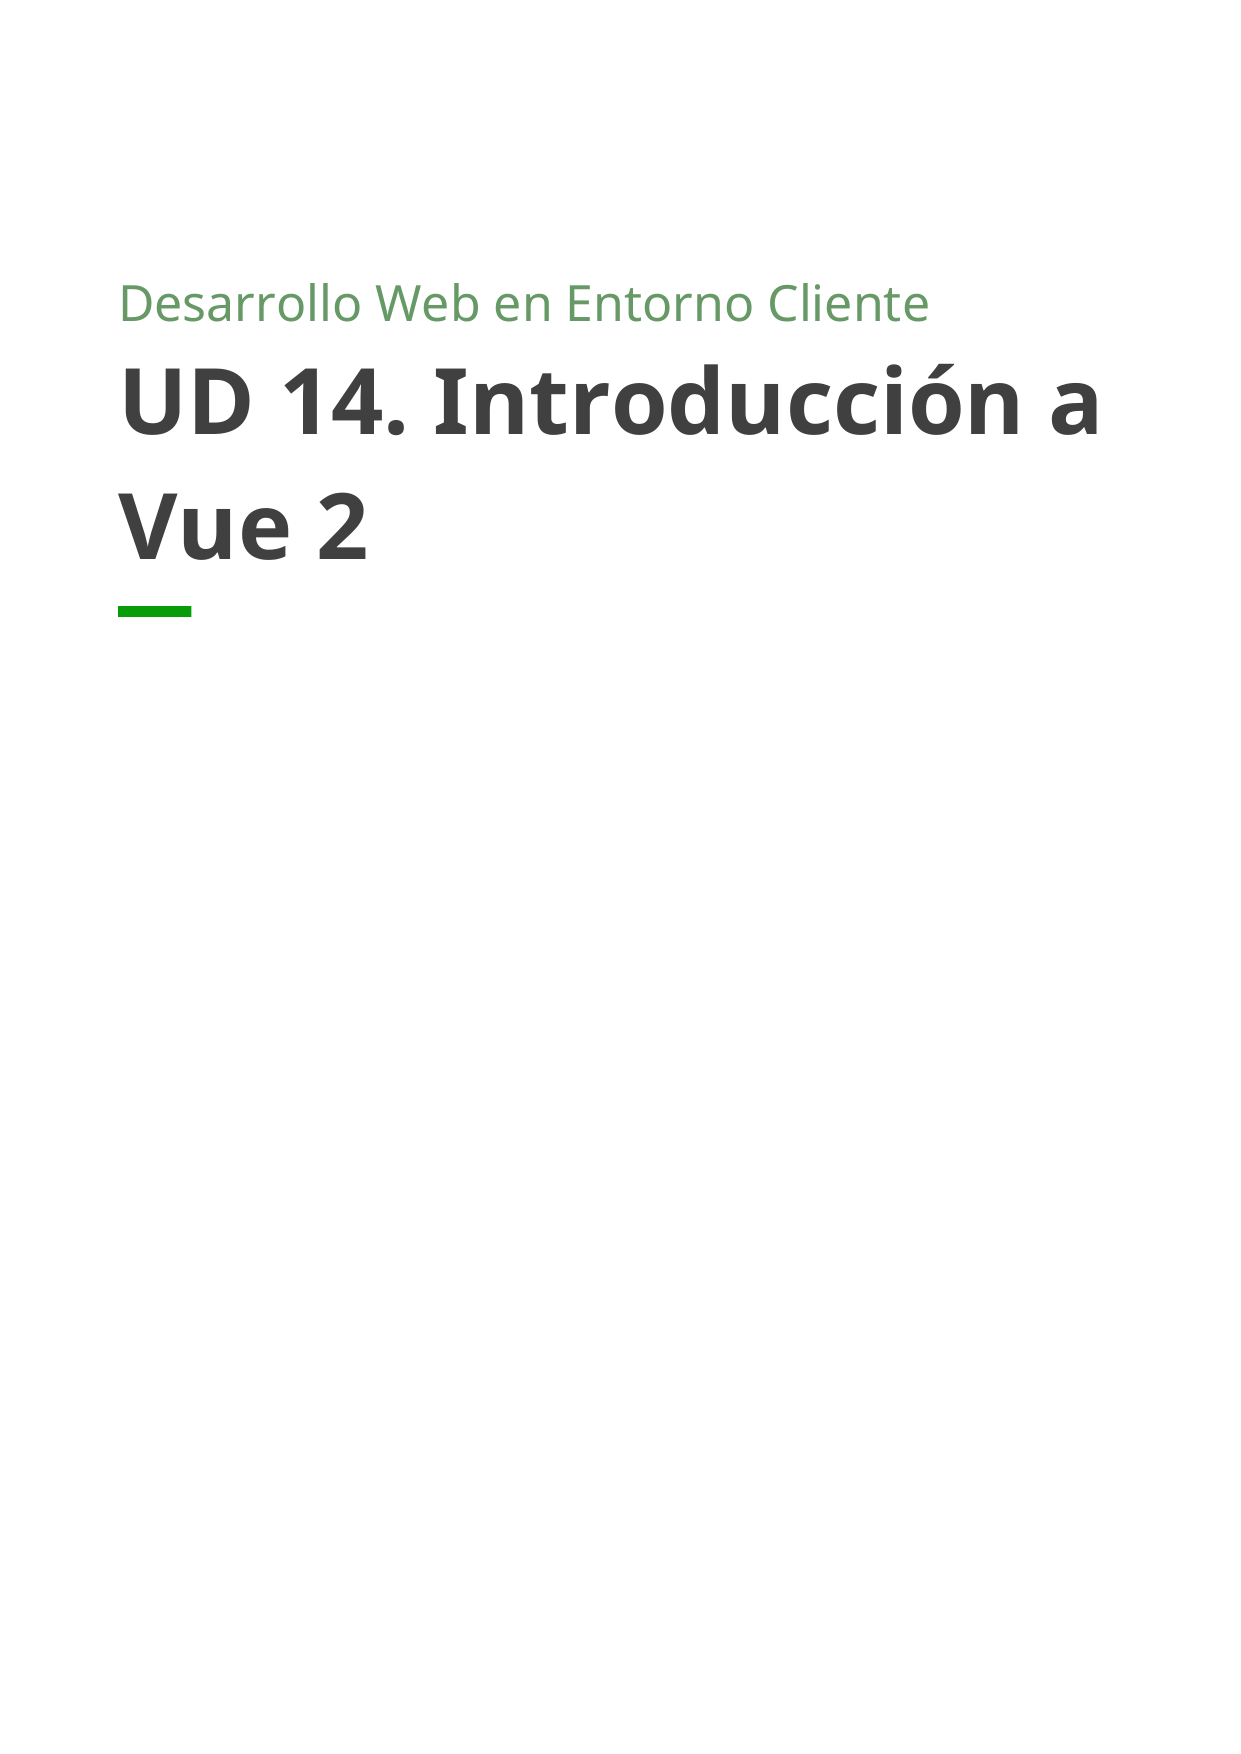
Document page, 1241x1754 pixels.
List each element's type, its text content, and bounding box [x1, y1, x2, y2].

title Desarrollo Web en Entorno Cliente UD 14. Introducción a Vue 2 [118, 268, 1122, 586]
picture [118, 606, 192, 617]
